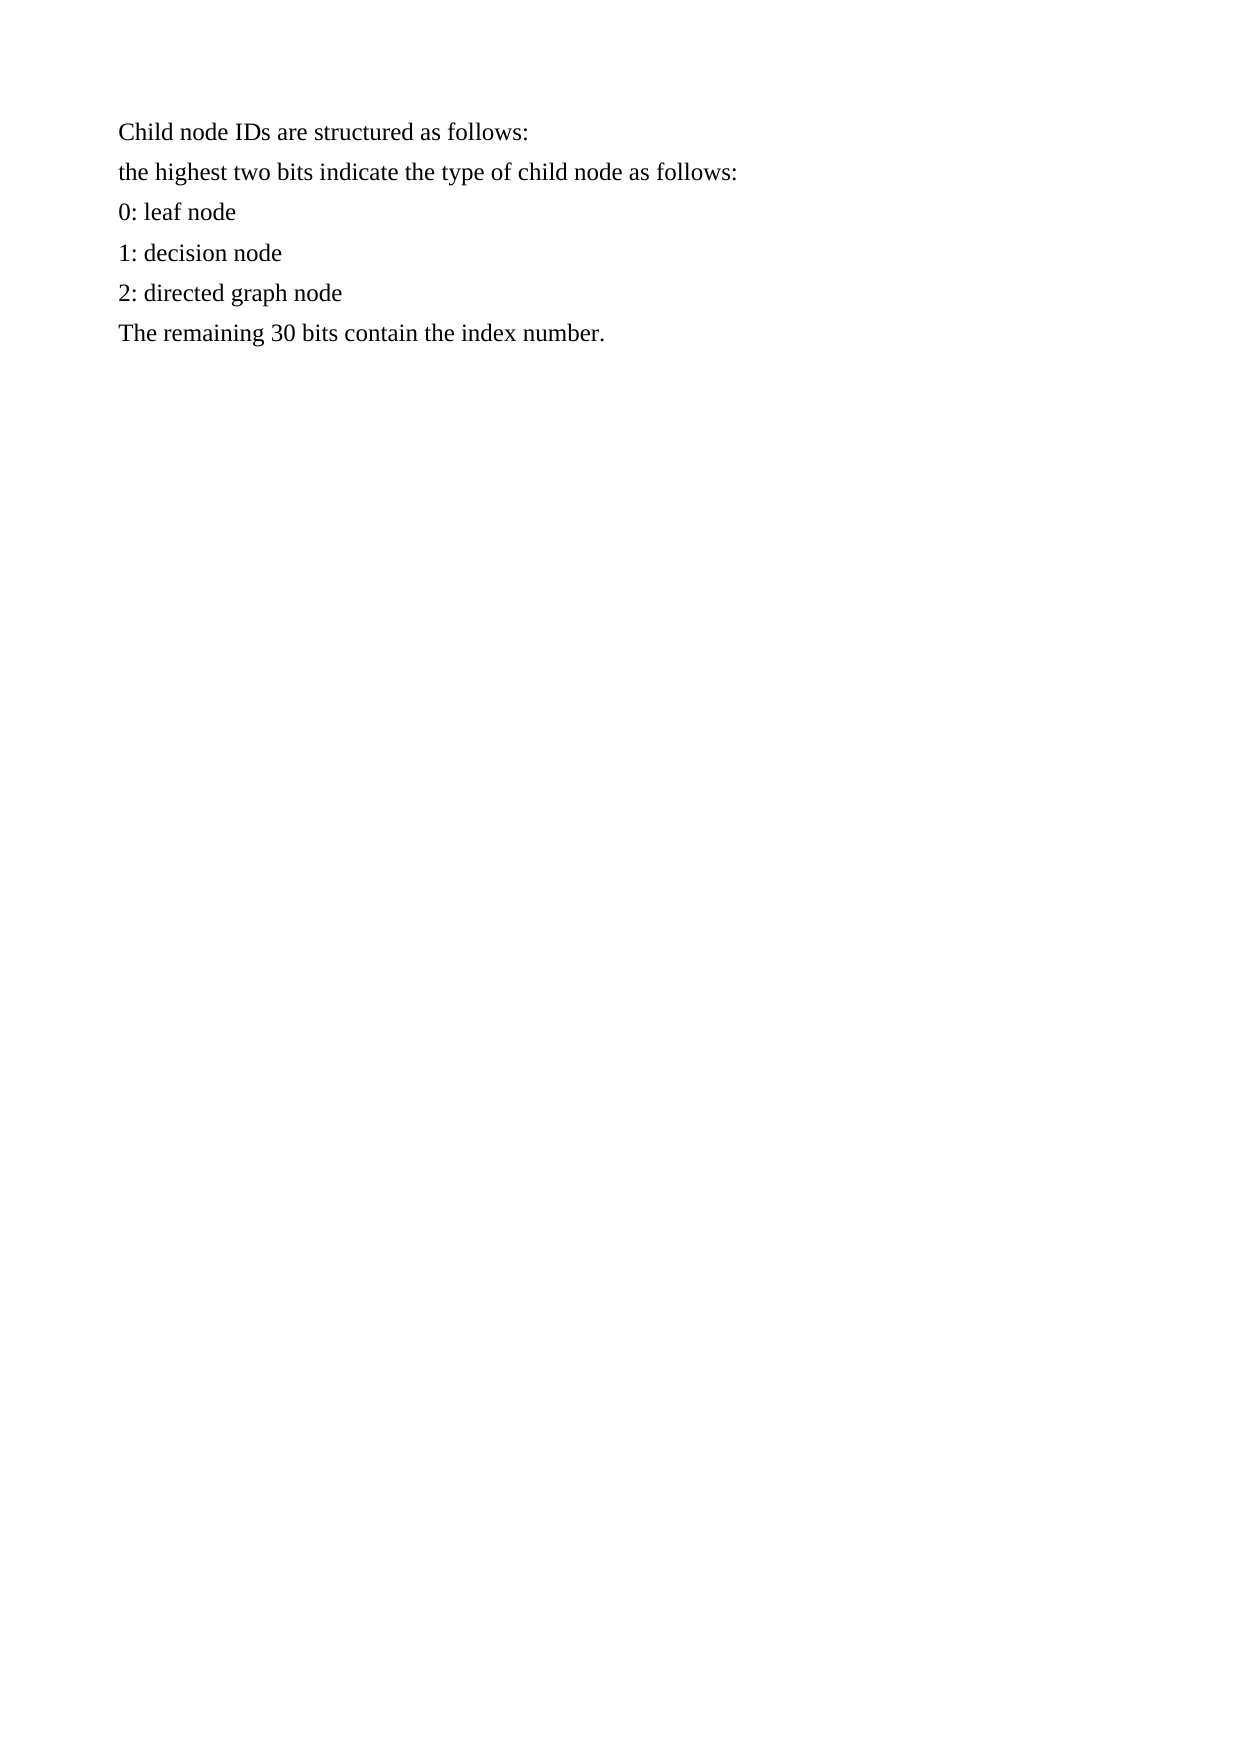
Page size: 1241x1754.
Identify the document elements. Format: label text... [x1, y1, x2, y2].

text 1: decision node [118, 239, 1122, 266]
text 0: leaf node [118, 198, 1122, 226]
text Child node IDs are structured as follows: [118, 118, 1122, 146]
text The remaining 30 bits contain the index number. [118, 319, 1122, 347]
text the highest two bits indicate the type of child node as follows: [118, 158, 1122, 186]
text 2: directed graph node [118, 279, 1122, 307]
